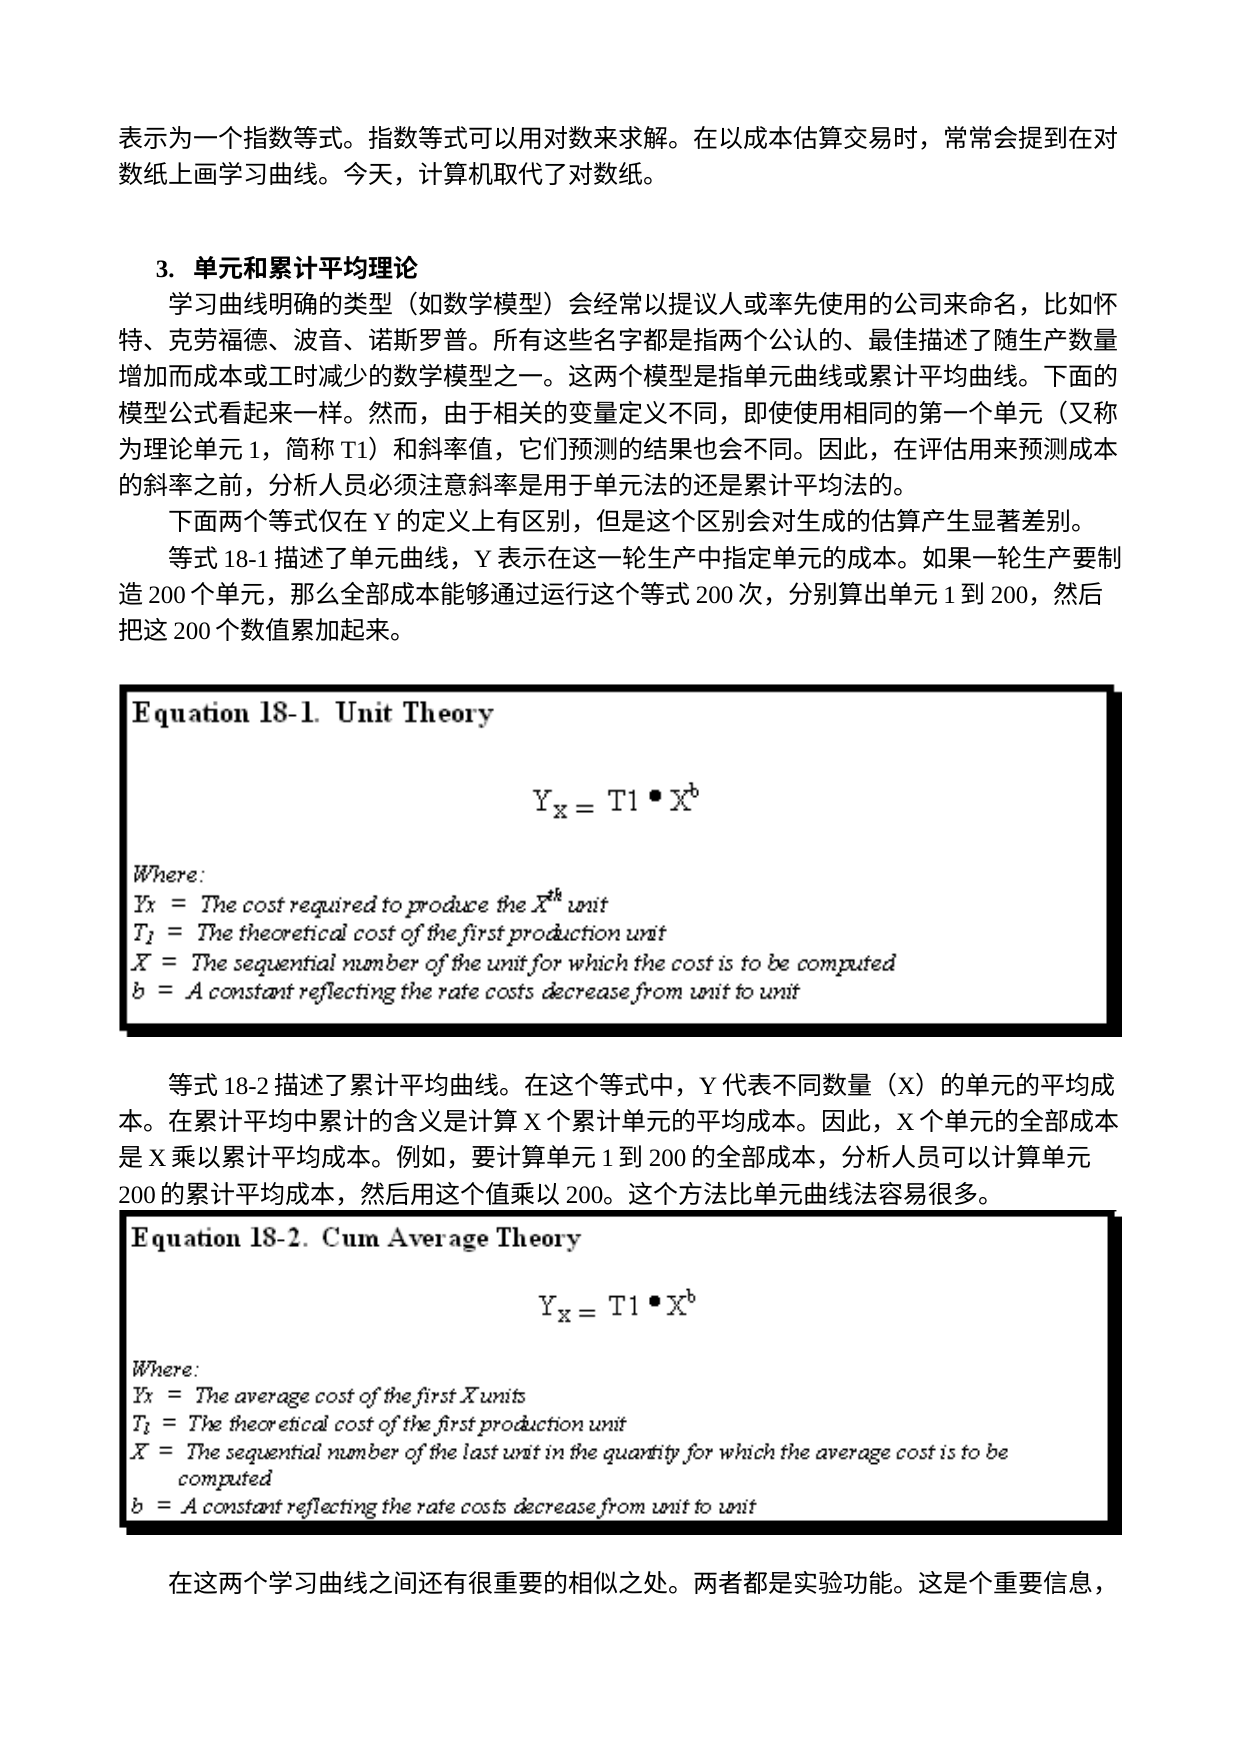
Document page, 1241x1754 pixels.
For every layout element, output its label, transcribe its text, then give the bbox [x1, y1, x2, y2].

picture [118, 1210, 1122, 1535]
text 等式18-2描述了累计平均曲线。在这个等式中，Y代表不同数量（X）的单元的平均成本。在累计平均中累计的含义是计算X个累计单元的平均成本。因此，X个单元的全部成本是X乘以累计平均成本。例如，要计算单元1到200的全部成本，分析人员可以计算单元200的累计平均成本，然后用这个值乘以200。这个方法比单元曲线法容易很多。 [118, 1065, 1122, 1210]
text 在这两个学习曲线之间还有很重要的相似之处。两者都是实验功能。这是个重要信息，因为解决实验等式需要使用对数。根据Donald Stancl在《管理、生活和社会科学》中的论述，“解决方法是对等式两边取对数，然后使用lnXb=b*lnX把b从指数中取出来。”方便起见，通常使用自然对数（在数学书和电子表格中常用ln表示）。了解使用对数解学习曲线等式，会帮助读者有效使用电子表格工具。 [118, 1564, 1122, 1600]
picture [118, 683, 1122, 1037]
text 等式18-1描述了单元曲线，Y表示在这一轮生产中指定单元的成本。如果一轮生产要制造200个单元，那么全部成本能够通过运行这个等式200次，分别算出单元1到200，然后把这200个数值累加起来。 [118, 538, 1122, 647]
text 表示为一个指数等式。指数等式可以用对数来求解。在以成本估算交易时，常常会提到在对数纸上画学习曲线。今天，计算机取代了对数纸。 [118, 118, 1122, 191]
text 下面两个等式仅在Y的定义上有区别，但是这个区别会对生成的估算产生显著差别。 [118, 502, 1122, 538]
list 单元和累计平均理论 [156, 248, 1122, 284]
text 学习曲线明确的类型（如数学模型）会经常以提议人或率先使用的公司来命名，比如怀特、克劳福德、波音、诺斯罗普。所有这些名字都是指两个公认的、最佳描述了随生产数量增加而成本或工时减少的数学模型之一。这两个模型是指单元曲线或累计平均曲线。下面的模型公式看起来一样。然而，由于相关的变量定义不同，即使使用相同的第一个单元（又称为理论单元1，简称T1）和斜率值，它们预测的结果也会不同。因此，在评估用来预测成本的斜率之前，分析人员必须注意斜率是用于单元法的还是累计平均法的。 [118, 284, 1122, 502]
